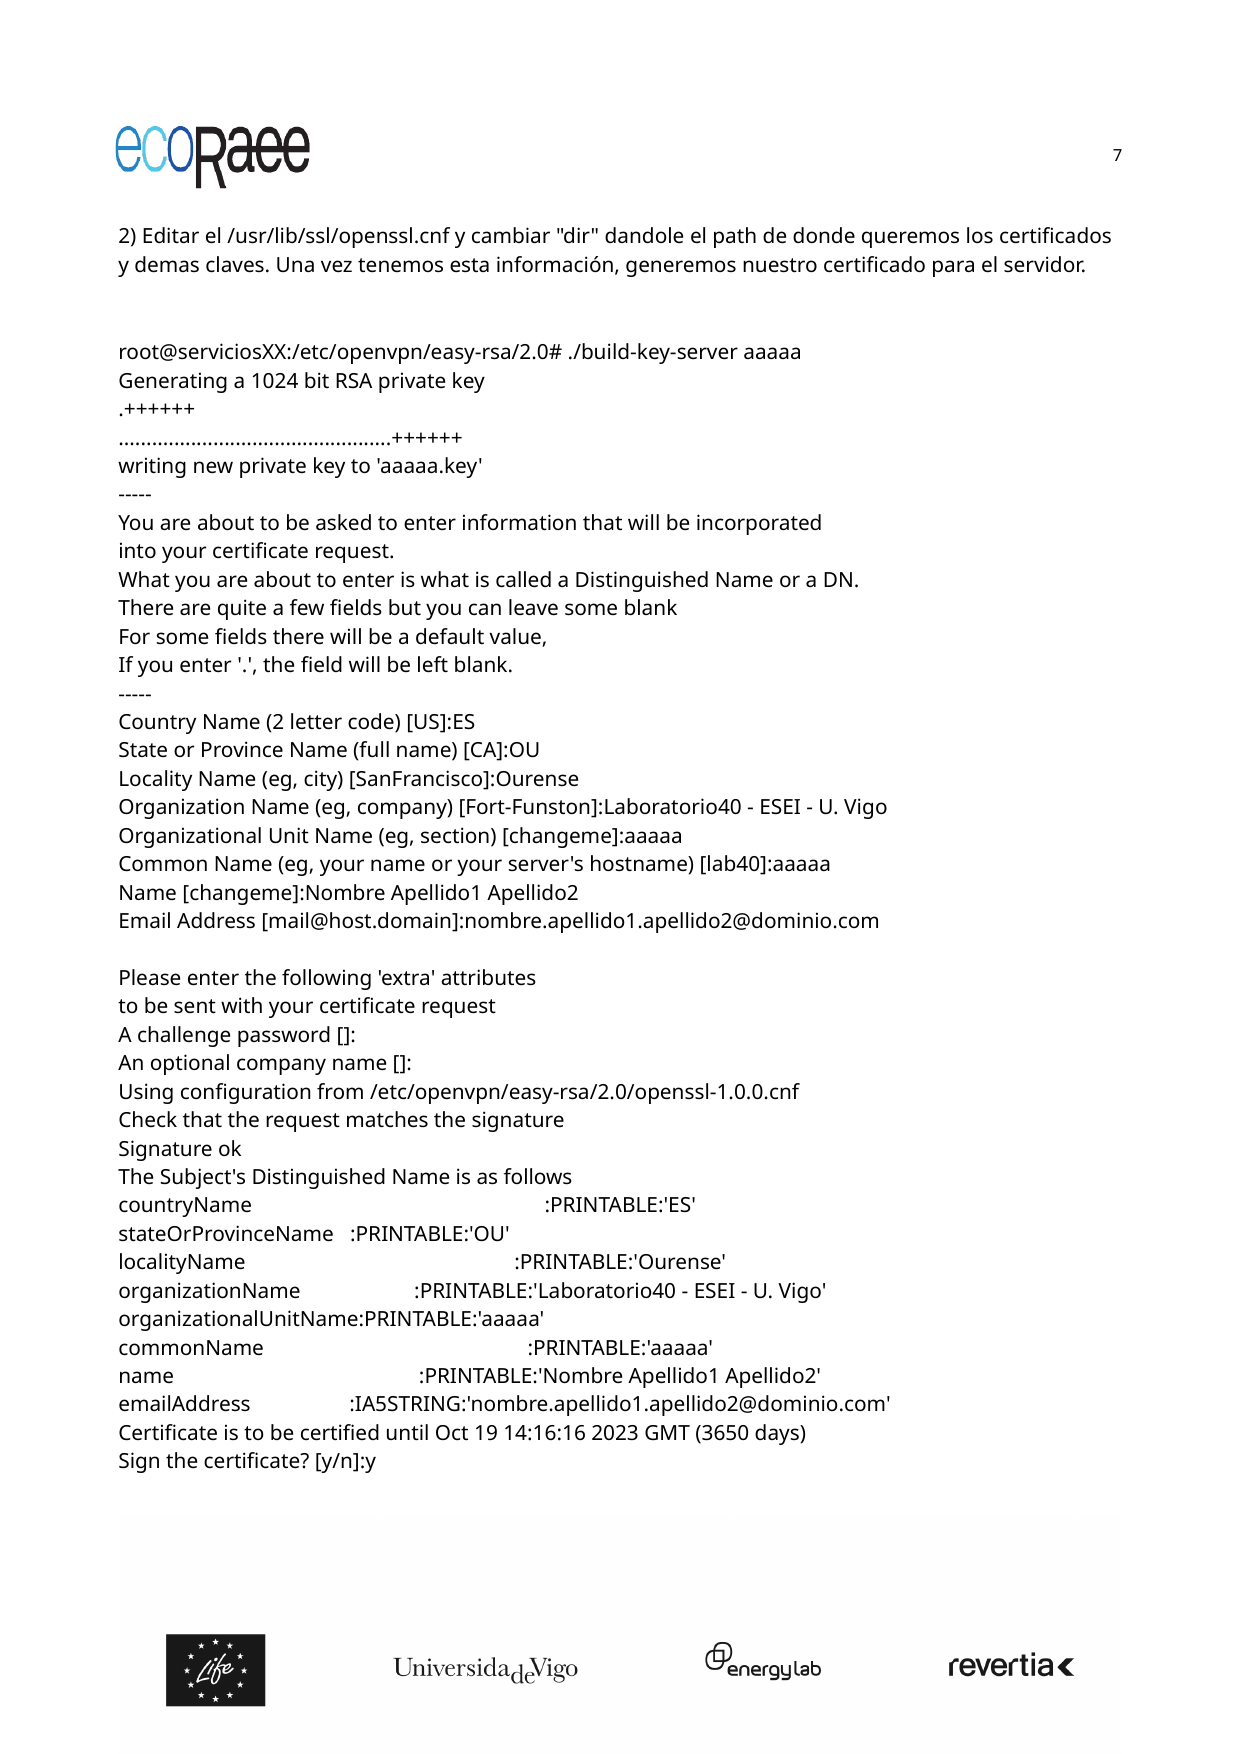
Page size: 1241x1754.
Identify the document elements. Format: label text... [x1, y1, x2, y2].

text writing new private key to 'aaaaa.key' [118, 451, 1122, 479]
text root@serviciosXX:/etc/openvpn/easy-rsa/2.0# ./build-key-server aaaaa [118, 337, 1122, 366]
text stateOrProvinceName :PRINTABLE:'OU' [118, 1219, 1122, 1247]
text State or Province Name (full name) [CA]:OU [118, 736, 1122, 764]
text Sign the certificate? [y/n]:y [118, 1446, 1122, 1475]
text If you enter '.', the field will be left blank. [118, 650, 1122, 679]
text Please enter the following 'extra' attributes [118, 963, 1122, 991]
picture [118, 1514, 1123, 1754]
text name :PRINTABLE:'Nombre Apellido1 Apellido2' [118, 1361, 1122, 1389]
text ----- [118, 679, 1122, 707]
text organizationalUnitName:PRINTABLE:'aaaaa' [118, 1304, 1122, 1333]
text commonName :PRINTABLE:'aaaaa' [118, 1333, 1122, 1361]
text localityName :PRINTABLE:'Ourense' [118, 1247, 1122, 1276]
text emailAddress :IA5STRING:'nombre.apellido1.apellido2@dominio.com' [118, 1389, 1122, 1418]
text Using configuration from /etc/openvpn/easy-rsa/2.0/openssl-1.0.0.cnf [118, 1077, 1122, 1105]
text .++++++ [118, 394, 1122, 423]
text Common Name (eg, your name or your server's hostname) [lab40]:aaaaa [118, 849, 1122, 878]
text Email Address [mail@host.domain]:nombre.apellido1.apellido2@dominio.com [118, 906, 1122, 934]
picture [114, 124, 311, 190]
text Generating a 1024 bit RSA private key [118, 366, 1122, 394]
text What you are about to enter is what is called a Distinguished Name or a DN. [118, 565, 1122, 593]
text The Subject's Distinguished Name is as follows [118, 1162, 1122, 1191]
text Country Name (2 letter code) [US]:ES [118, 707, 1122, 736]
text An optional company name []: [118, 1048, 1122, 1077]
text ----- [118, 479, 1122, 508]
text For some fields there will be a default value, [118, 622, 1122, 650]
text into your certificate request. [118, 536, 1122, 565]
text Signature ok [118, 1134, 1122, 1162]
text organizationName :PRINTABLE:'Laboratorio40 - ESEI - U. Vigo' [118, 1276, 1122, 1304]
text There are quite a few fields but you can leave some blank [118, 593, 1122, 622]
text Organization Name (eg, company) [Fort-Funston]:Laboratorio40 - ESEI - U. Vigo [118, 792, 1122, 821]
text A challenge password []: [118, 1020, 1122, 1048]
text Organizational Unit Name (eg, section) [changeme]:aaaaa [118, 821, 1122, 849]
text Check that the request matches the signature [118, 1105, 1122, 1134]
text .................................................++++++ [118, 423, 1122, 451]
text countryName :PRINTABLE:'ES' [118, 1191, 1122, 1219]
text to be sent with your certificate request [118, 991, 1122, 1020]
text You are about to be asked to enter information that will be incorporated [118, 508, 1122, 536]
text Certificate is to be certified until Oct 19 14:16:16 2023 GMT (3650 days) [118, 1418, 1122, 1446]
text Locality Name (eg, city) [SanFrancisco]:Ourense [118, 764, 1122, 792]
text Name [changeme]:Nombre Apellido1 Apellido2 [118, 878, 1122, 906]
text 2) Editar el /usr/lib/ssl/openssl.cnf y cambiar "dir" dandole el path de donde queremos los certificados y demas claves. Una vez tenemos esta información, generemos nuestro certificado para el servidor. [118, 221, 1122, 278]
